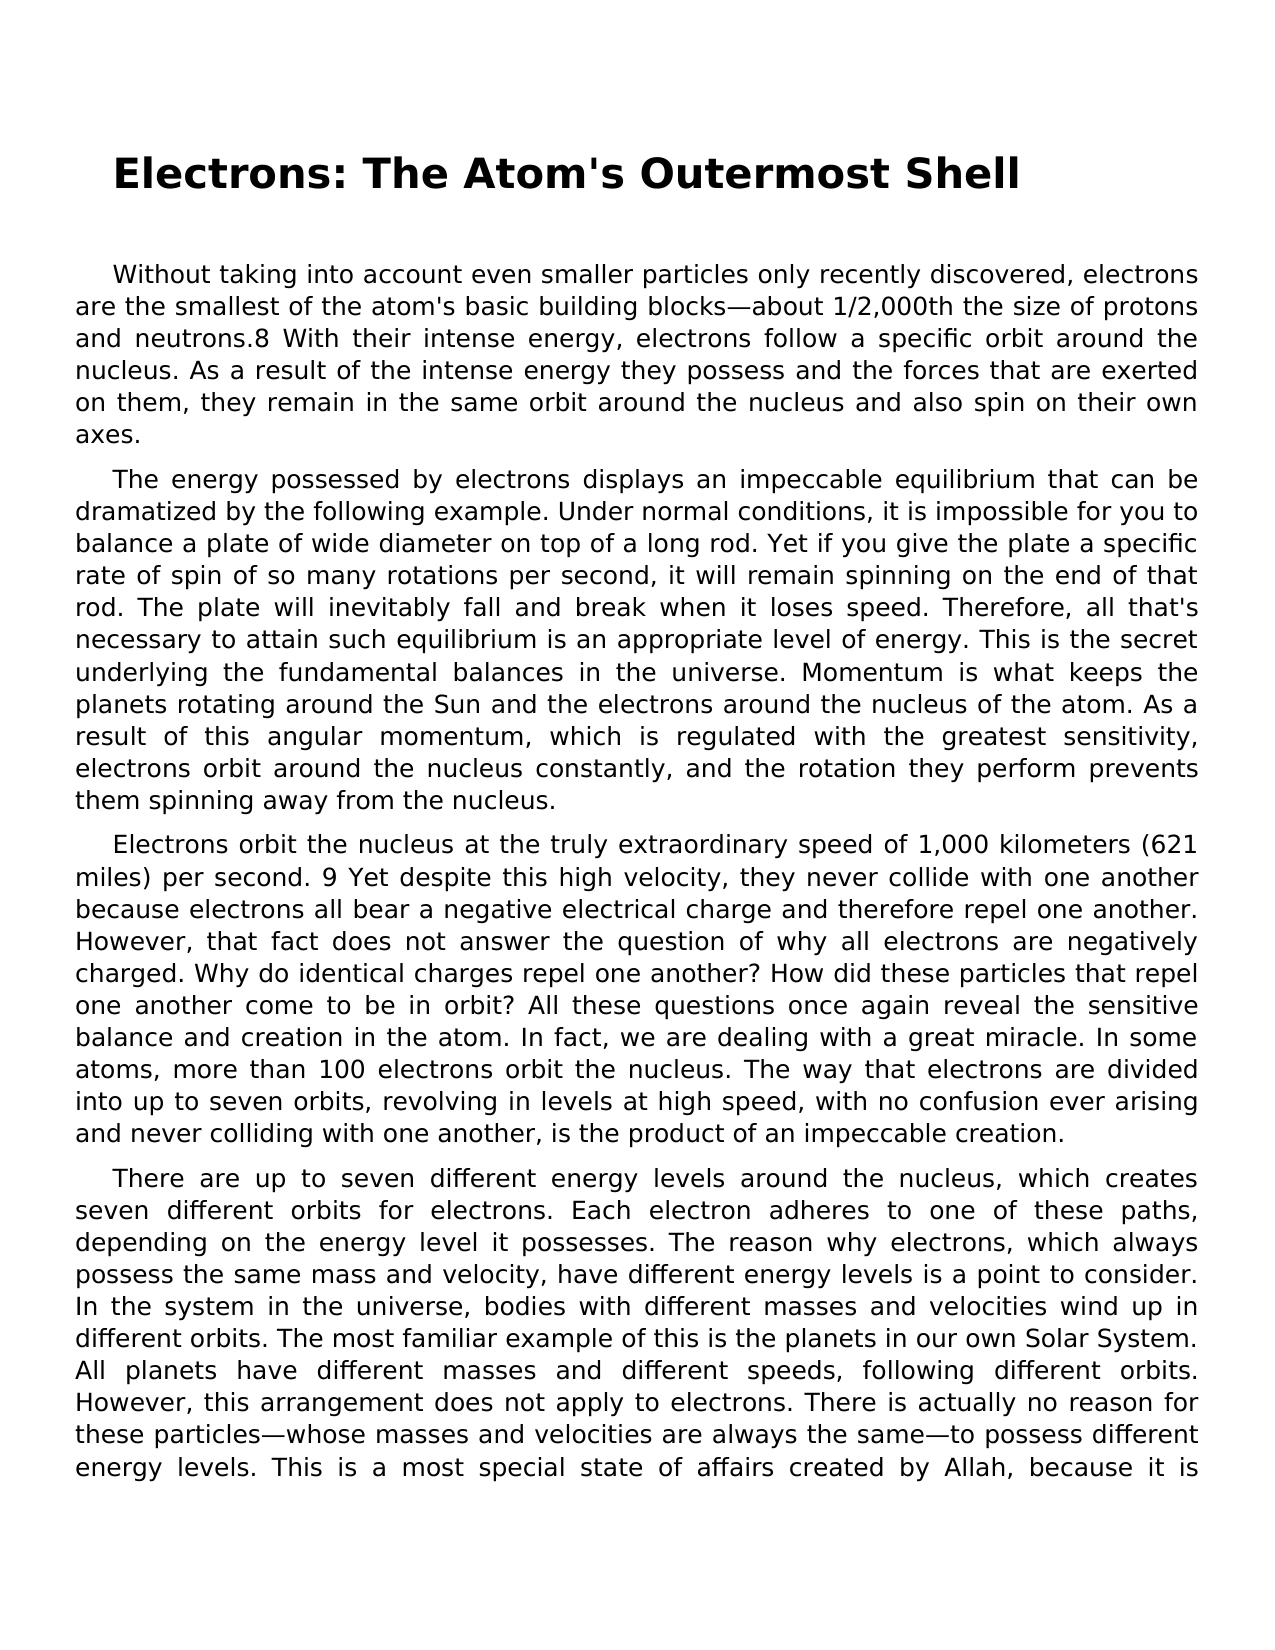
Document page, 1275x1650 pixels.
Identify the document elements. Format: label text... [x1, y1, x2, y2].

text Without taking into account even smaller particles only recently discovered, electrons are the smallest of the atom's basic building blocks—about 1/2,000th the size of protons and neutrons.8 With their intense energy, electrons follow a specific orbit around the nucleus. As a result of the intense energy they possess and the forces that are exerted on them, they remain in the same orbit around the nucleus and also spin on their own axes. [75, 260, 1200, 450]
text There are up to seven different energy levels around the nucleus, which creates seven different orbits for electrons. Each electron adheres to one of these paths, depending on the energy level it possesses. The reason why electrons, which always possess the same mass and velocity, have different energy levels is a point to consider. In the system in the universe, bodies with different masses and velocities wind up in different orbits. The most familiar example of this is the planets in our own Solar System. All planets have different masses and different speeds, following different orbits. However, this arrangement does not apply to electrons. There is actually no reason for these particles—whose masses and velocities are always the same—to possess different energy levels. This is a most special state of affairs created by Allah, because it is [75, 1164, 1200, 1482]
text The energy possessed by electrons displays an impeccable equilibrium that can be dramatized by the following example. Under normal conditions, it is impossible for you to balance a plate of wide diameter on top of a long rod. Yet if you give the plate a specific rate of spin of so many rotations per second, it will remain spinning on the end of that rod. The plate will inevitably fall and break when it loses speed. Therefore, all that's necessary to attain such equilibrium is an appropriate level of energy. This is the secret underlying the fundamental balances in the universe. Momentum is what keeps the planets rotating around the Sun and the electrons around the nucleus of the atom. As a result of this angular momentum, which is regulated with the greatest sensitivity, electrons orbit around the nucleus constantly, and the rotation they perform prevents them spinning away from the nucleus. [75, 465, 1200, 815]
text Electrons orbit the nucleus at the truly extraordinary speed of 1,000 kilometers (621 miles) per second. 9 Yet despite this high velocity, they never collide with one another because electrons all bear a negative electrical charge and therefore repel one another. However, that fact does not answer the question of why all electrons are negatively charged. Why do identical charges repel one another? How did these particles that repel one another come to be in orbit? All these questions once again reveal the sensitive balance and creation in the atom. In fact, we are dealing with a great miracle. In some atoms, more than 100 electrons orbit the nucleus. The way that electrons are divided into up to seven orbits, revolving in levels at high speed, with no confusion ever arising and never colliding with one another, is the product of an impeccable creation. [75, 831, 1200, 1149]
subtitle Electrons: The Atom's Outermost Shell [112, 150, 1200, 198]
